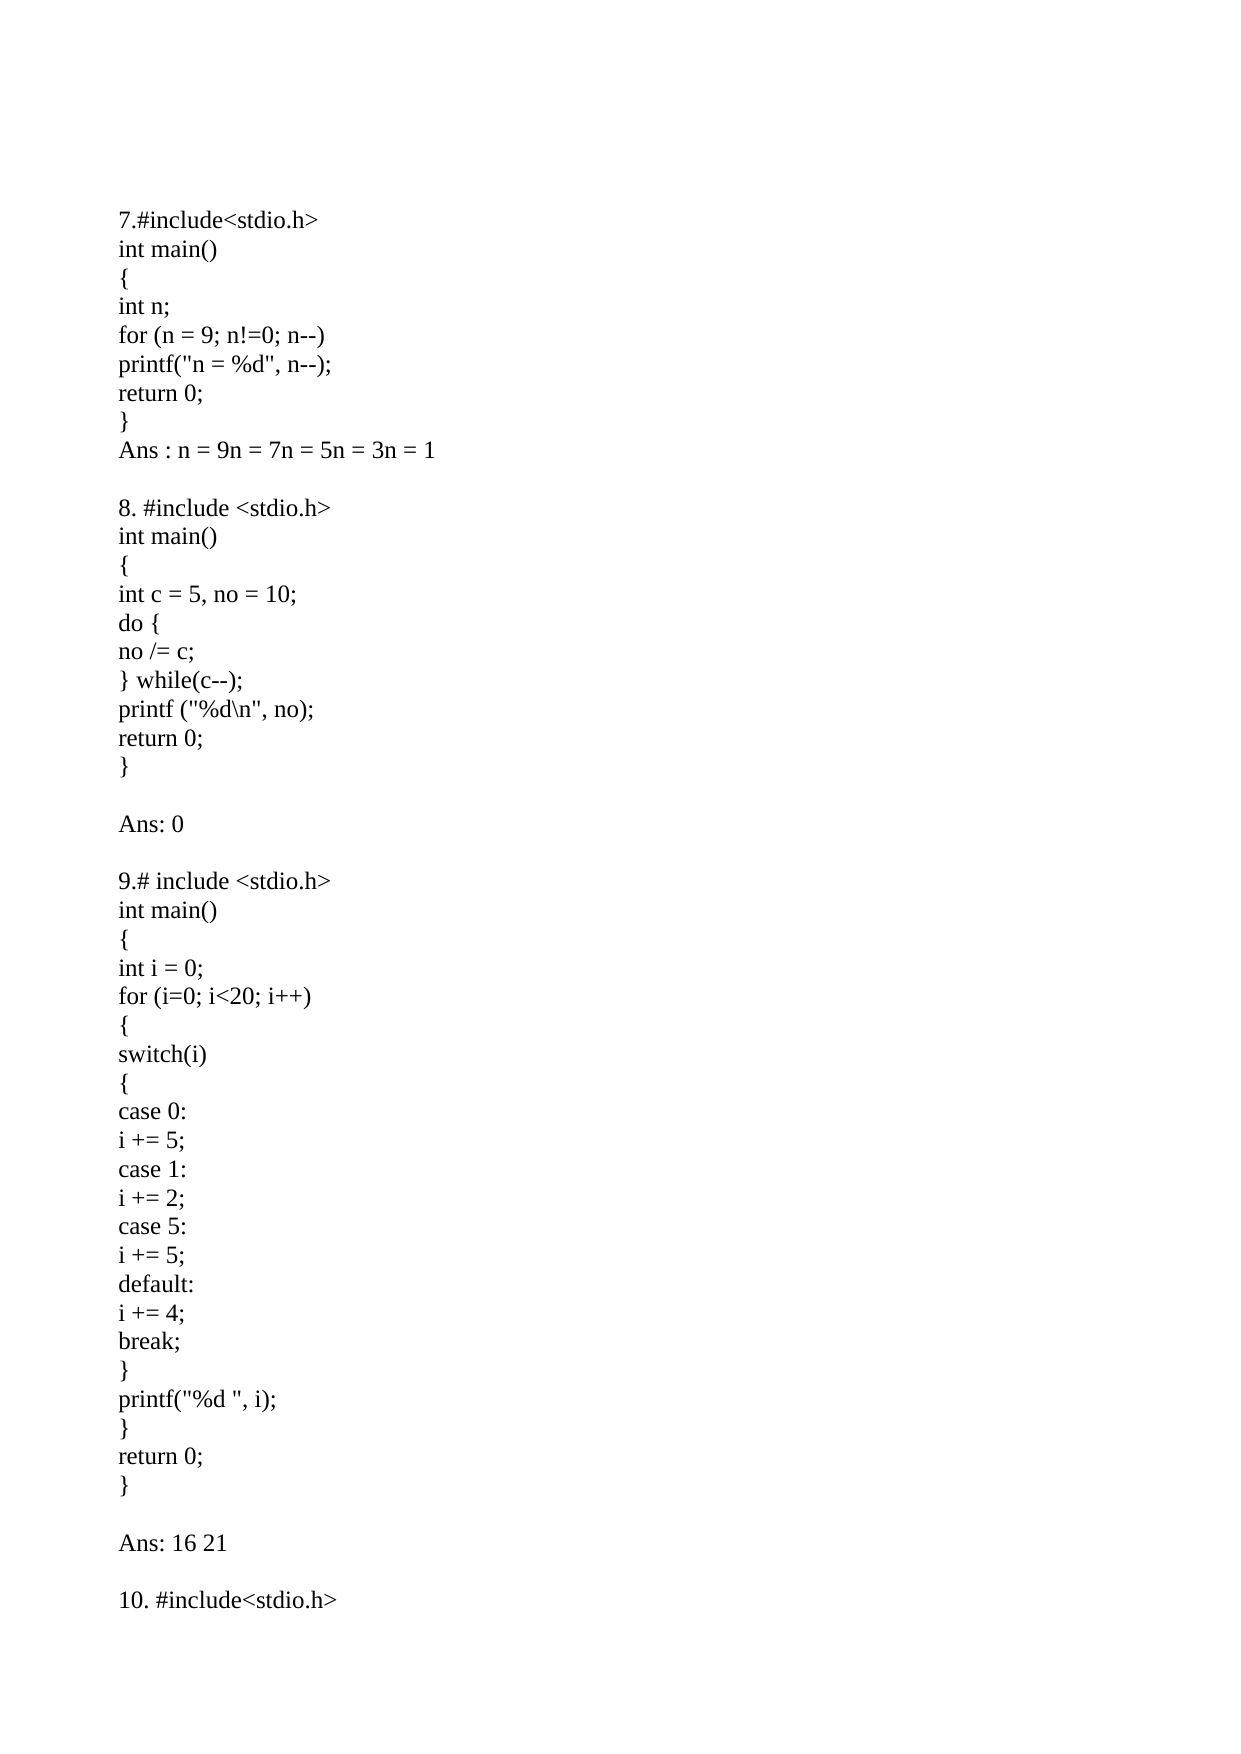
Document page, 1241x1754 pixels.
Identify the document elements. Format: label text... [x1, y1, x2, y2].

text 10. #include<stdio.h> [118, 1585, 1122, 1614]
text return 0; [118, 378, 1122, 406]
text case 5: [118, 1211, 1122, 1240]
text { [118, 1010, 1122, 1039]
text int n; [118, 291, 1122, 320]
text int main() [118, 234, 1122, 263]
text i += 2; [118, 1183, 1122, 1211]
text break; [118, 1326, 1122, 1355]
text { [118, 1068, 1122, 1096]
text { [118, 550, 1122, 579]
text printf("%d ", i); [118, 1384, 1122, 1413]
text case 0: [118, 1096, 1122, 1125]
text i += 5; [118, 1240, 1122, 1269]
text for (i=0; i<20; i++) [118, 981, 1122, 1010]
text no /= c; [118, 636, 1122, 665]
text case 1: [118, 1154, 1122, 1183]
text i += 4; [118, 1298, 1122, 1326]
text } [118, 1413, 1122, 1441]
text int c = 5, no = 10; [118, 579, 1122, 608]
text default: [118, 1269, 1122, 1298]
text i += 5; [118, 1125, 1122, 1154]
text } while(c--); [118, 665, 1122, 694]
text return 0; [118, 1441, 1122, 1470]
text int main() [118, 521, 1122, 550]
text } Ans: 16 21 [118, 1470, 1122, 1556]
text 9.# include <stdio.h> [118, 866, 1122, 895]
text } Ans : n = 9n = 7n = 5n = 3n = 1 8. #include <stdio.h> [118, 406, 1122, 521]
text printf("n = %d", n--); [118, 349, 1122, 378]
text } Ans: 0 [118, 751, 1122, 838]
text return 0; [118, 723, 1122, 751]
text int i = 0; [118, 953, 1122, 981]
text do { [118, 608, 1122, 636]
text { [118, 924, 1122, 953]
text printf ("%d\n", no); [118, 694, 1122, 723]
text int main() [118, 895, 1122, 924]
text 7.#include<stdio.h> [118, 176, 1122, 234]
text switch(i) [118, 1039, 1122, 1068]
text for (n = 9; n!=0; n--) [118, 320, 1122, 349]
text { [118, 263, 1122, 291]
text } [118, 1355, 1122, 1384]
